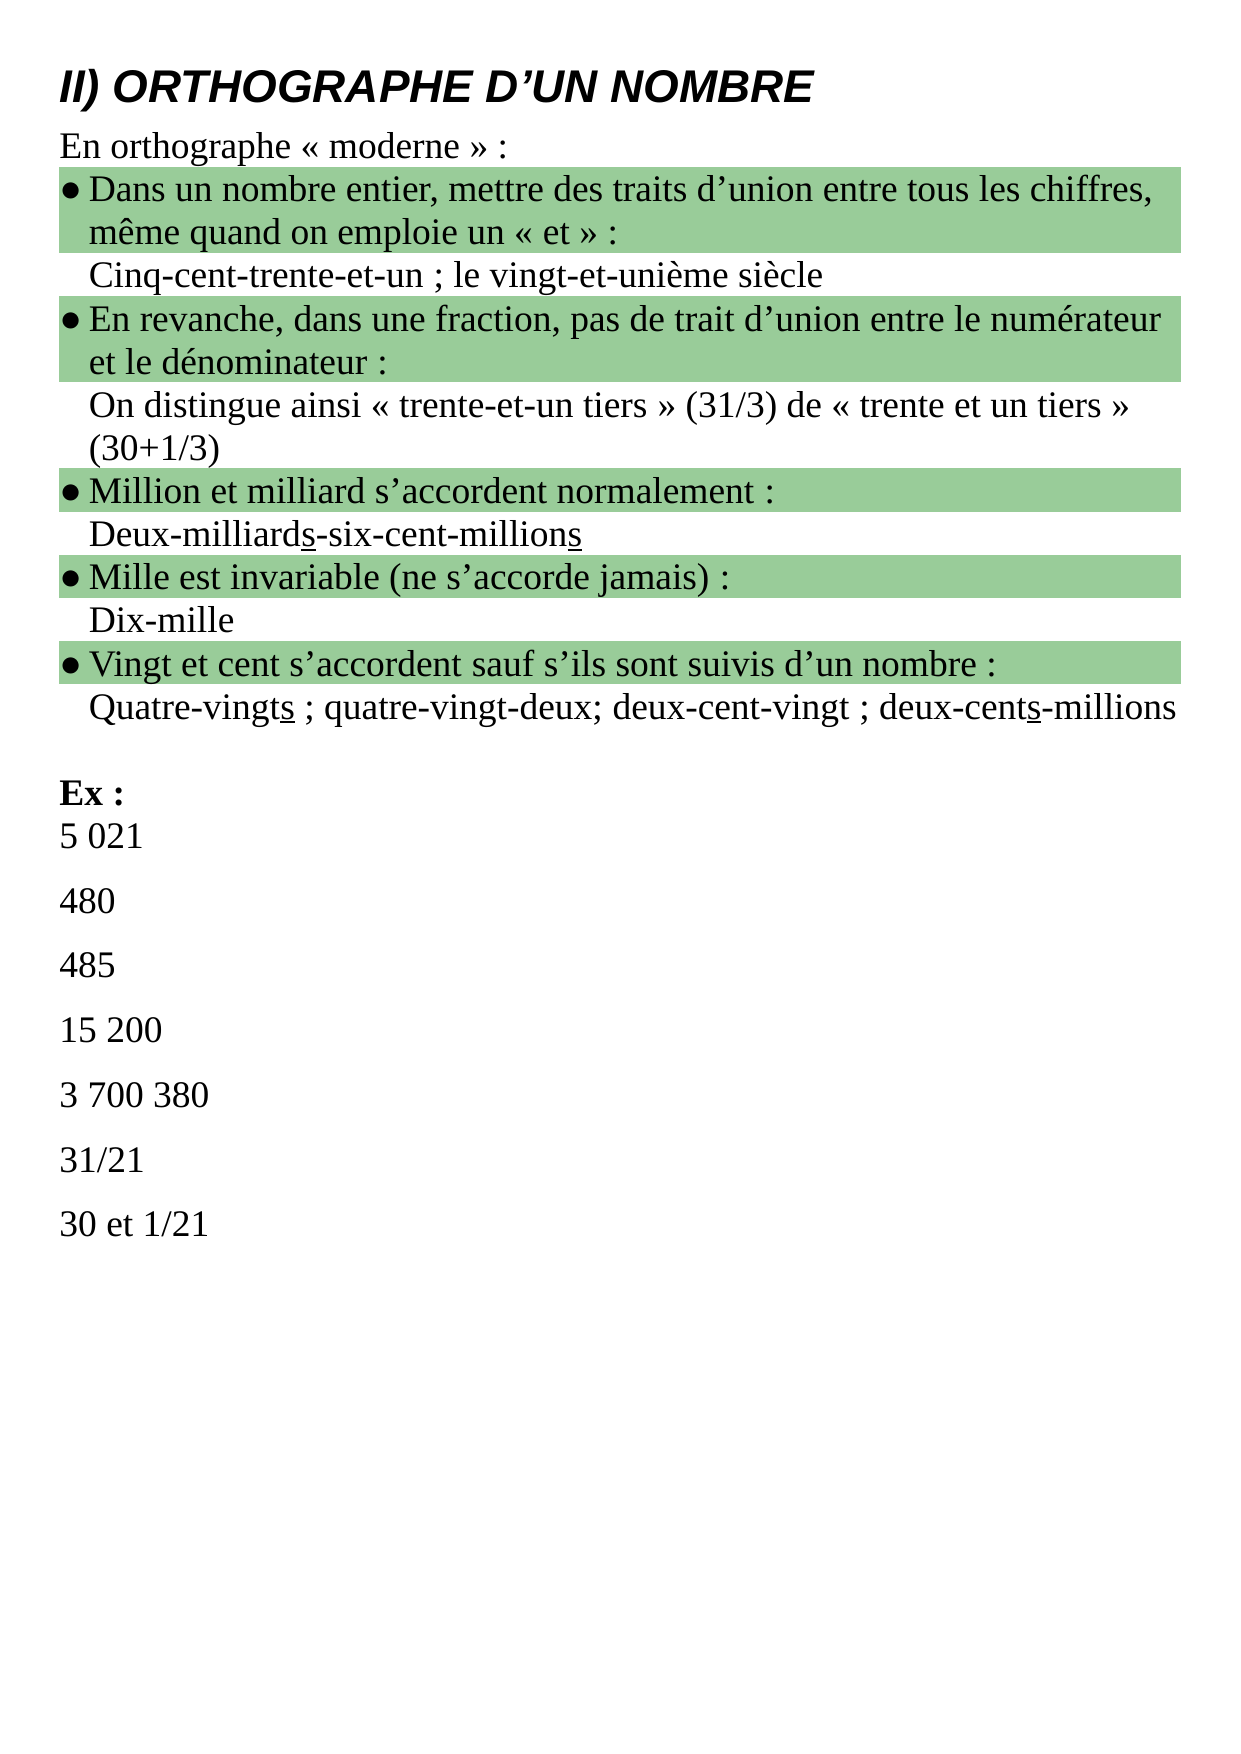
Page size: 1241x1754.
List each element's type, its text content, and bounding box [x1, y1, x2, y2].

text 30 et 1/21 [59, 1202, 1181, 1245]
text On distingue ainsi « trente-et-un tiers » (31/3) de « trente et un tiers » (30+1/3) [88, 382, 1181, 468]
list Dans un nombre entier, mettre des traits d’union entre tous les chiffres, même quand on emploie un « et » : [59, 167, 1181, 253]
list Orthographe d’un nombre [59, 59, 1181, 112]
text 480 [59, 878, 1181, 921]
text En orthographe « moderne » : [59, 123, 1181, 167]
list En revanche, dans une fraction, pas de trait d’union entre le numérateur et le dénominateur : [59, 296, 1181, 382]
text 5 021 [59, 813, 1181, 857]
text Dix-mille [88, 598, 1181, 641]
text Cinq-cent-trente-et-un ; le vingt-et-unième siècle [88, 253, 1181, 296]
list Million et milliard s’accordent normalement : [59, 468, 1181, 512]
text 3 700 380 [59, 1072, 1181, 1115]
list Mille est invariable (ne s’accorde jamais) : [59, 555, 1181, 598]
text Deux-milliards-six-cent-millions [88, 512, 1181, 555]
text 485 [59, 943, 1181, 986]
text 31/21 [59, 1137, 1181, 1180]
text Quatre-vingts ; quatre-vingt-deux; deux-cent-vingt ; deux-cents-millions [88, 684, 1181, 727]
list Vingt et cent s’accordent sauf s’ils sont suivis d’un nombre : [59, 641, 1181, 684]
text Ex : [59, 770, 1181, 813]
text 15 200 [59, 1008, 1181, 1051]
